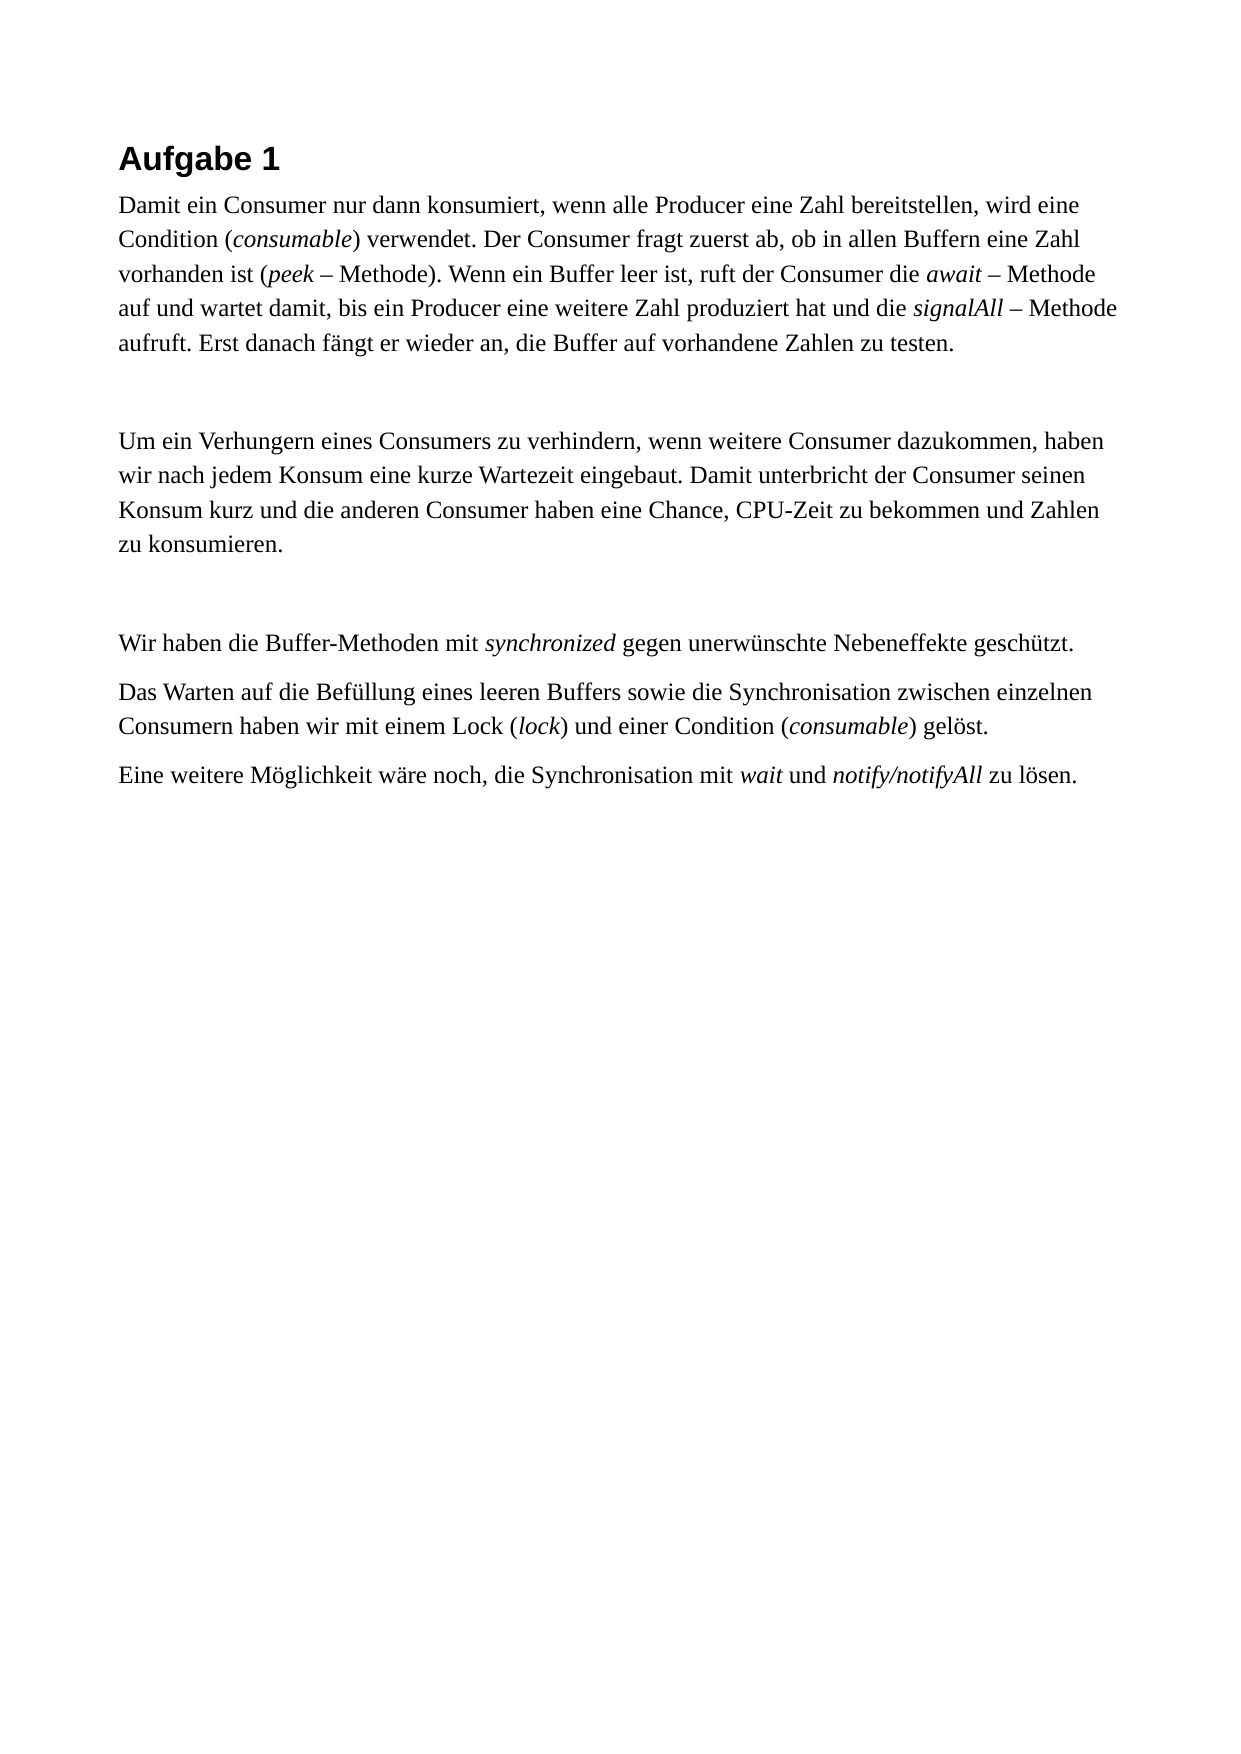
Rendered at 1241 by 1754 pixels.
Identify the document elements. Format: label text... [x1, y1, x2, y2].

text Eine weitere Möglichkeit wäre noch, die Synchronisation mit wait und notify/notifyAll zu lösen. [118, 760, 1122, 789]
text Wir haben die Buffer-Methoden mit synchronized gegen unerwünschte Nebeneffekte geschützt. [118, 628, 1122, 656]
text Das Warten auf die Befüllung eines leeren Buffers sowie die Synchronisation zwischen einzelnen Consumern haben wir mit einem Lock (lock) und einer Condition (consumable) gelöst. [118, 677, 1122, 740]
subtitle Aufgabe 1 [118, 139, 1122, 178]
text Damit ein Consumer nur dann konsumiert, wenn alle Producer eine Zahl bereitstellen, wird eine Condition (consumable) verwendet. Der Consumer fragt zuerst ab, ob in allen Buffern eine Zahl vorhanden ist (peek – Methode). Wenn ein Buffer leer ist, ruft der Consumer die await – Methode auf und wartet damit, bis ein Producer eine weitere Zahl produziert hat und die signalAll – Methode aufruft. Erst danach fängt er wieder an, die Buffer auf vorhandene Zahlen zu testen. [118, 190, 1122, 357]
text Um ein Verhungern eines Consumers zu verhindern, wenn weitere Consumer dazukommen, haben wir nach jedem Konsum eine kurze Wartezeit eingebaut. Damit unterbricht der Consumer seinen Konsum kurz und die anderen Consumer haben eine Chance, CPU-Zeit zu bekommen und Zahlen zu konsumieren. [118, 426, 1122, 558]
